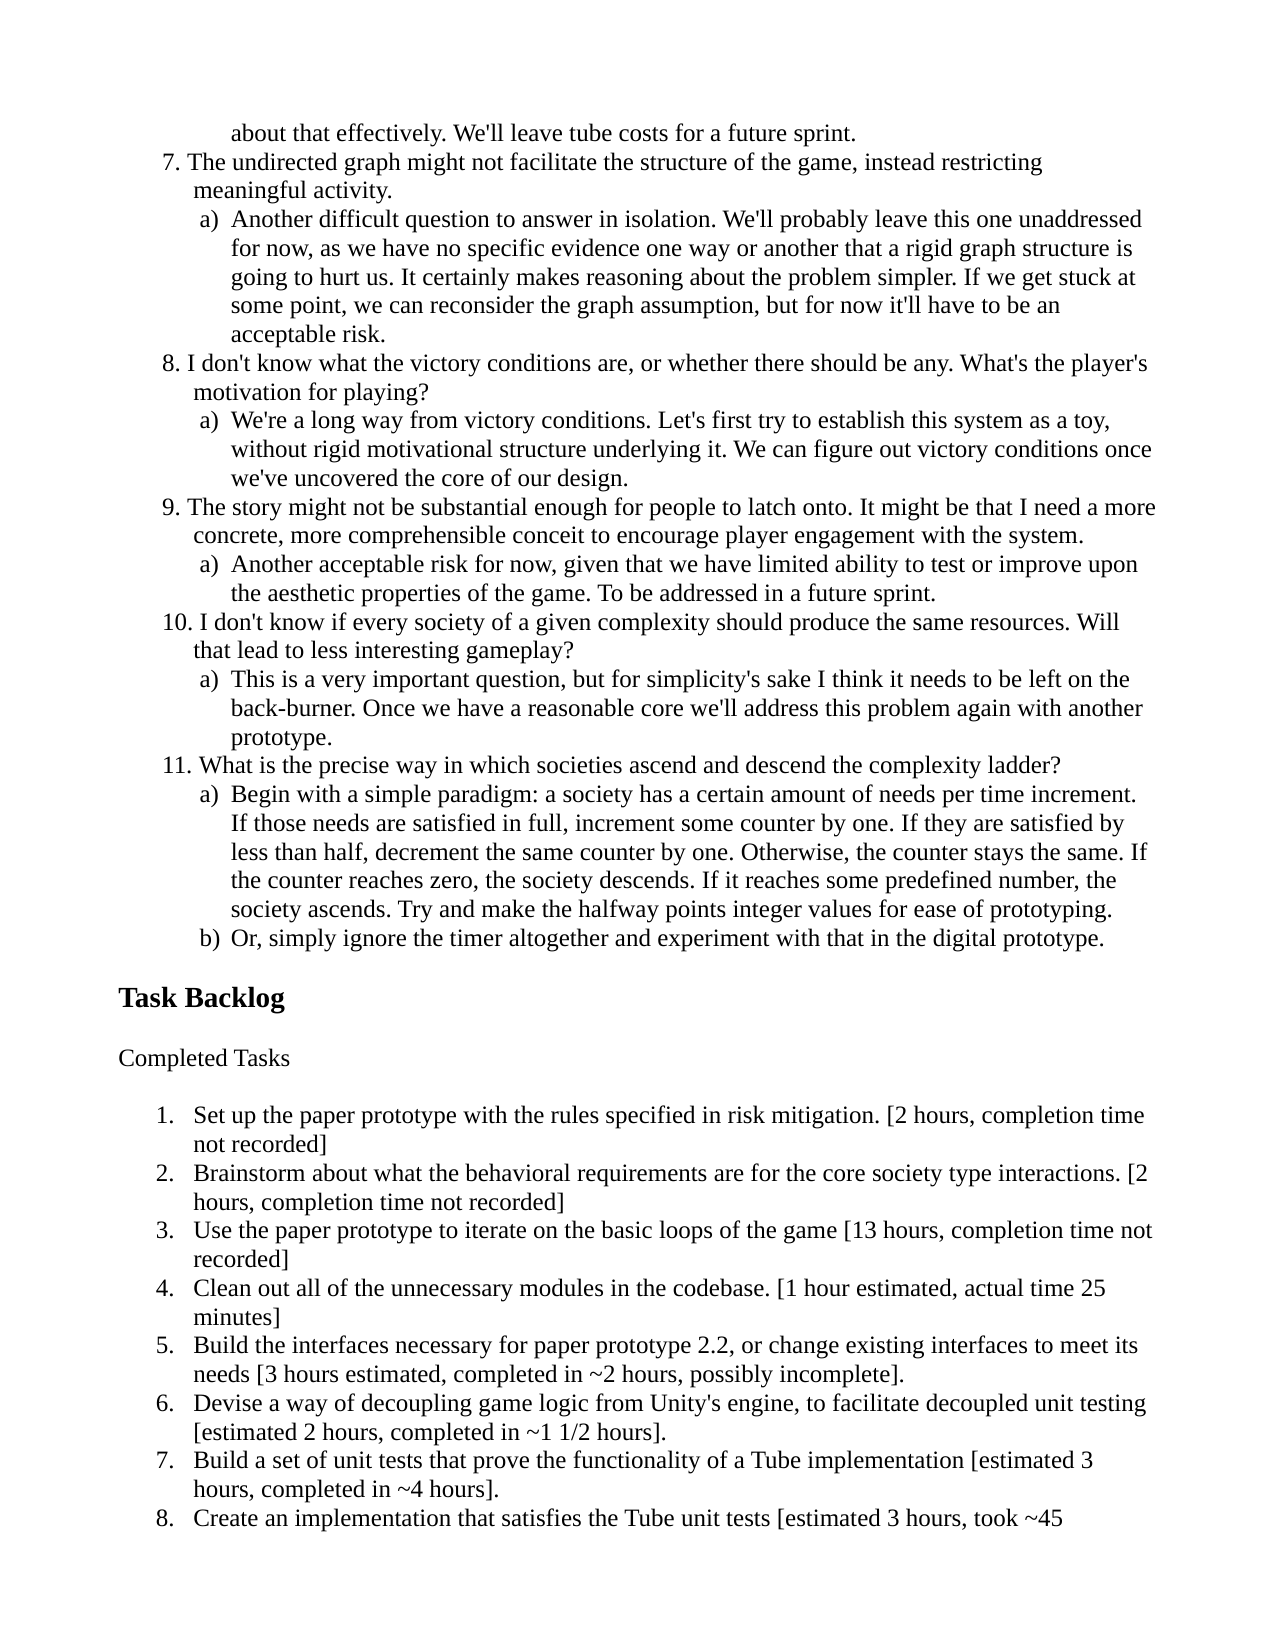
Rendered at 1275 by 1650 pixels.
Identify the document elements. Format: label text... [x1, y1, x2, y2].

text Completed Tasks [118, 1043, 1157, 1072]
list Or, simply ignore the timer altogether and experiment with that in the digital prototype. [193, 923, 1157, 952]
list about that effectively. We'll leave tube costs for a future sprint. [193, 118, 1157, 147]
list Build a set of unit tests that prove the functionality of a Tube implementation [estimated 3 hours, completed in ~4 hours]. [156, 1445, 1157, 1503]
list Devise a way of decoupling game logic from Unity's engine, to facilitate decoupled unit testing [estimated 2 hours, completed in ~1 1/2 hours]. [156, 1388, 1157, 1445]
list What is the precise way in which societies ascend and descend the complexity ladder? [156, 751, 1157, 779]
list This is a very important question, but for simplicity's sake I think it needs to be left on the back-burner. Once we have a reasonable core we'll address this problem again with another prototype. [193, 664, 1157, 751]
list Build the interfaces necessary for paper prototype 2.2, or change existing interfaces to meet its needs [3 hours estimated, completed in ~2 hours, possibly incomplete]. [156, 1330, 1157, 1388]
list The story might not be substantial enough for people to latch onto. It might be that I need a more concrete, more comprehensible conceit to encourage player engagement with the system. [156, 492, 1157, 549]
text Task Backlog [118, 981, 1157, 1014]
list Create an implementation that satisfies the Tube unit tests [estimated 3 hours, took ~45 [156, 1503, 1157, 1532]
list Set up the paper prototype with the rules specified in risk mitigation. [2 hours, completion time not recorded] [156, 1100, 1157, 1158]
list I don't know if every society of a given complexity should produce the same resources. Will that lead to less interesting gameplay? [156, 607, 1157, 664]
list The undirected graph might not facilitate the structure of the game, instead restricting meaningful activity. [156, 147, 1157, 204]
list Another acceptable risk for now, given that we have limited ability to test or improve upon the aesthetic properties of the game. To be addressed in a future sprint. [193, 549, 1157, 607]
list Clean out all of the unnecessary modules in the codebase. [1 hour estimated, actual time 25 minutes] [156, 1273, 1157, 1330]
list We're a long way from victory conditions. Let's first try to establish this system as a toy, without rigid motivational structure underlying it. We can figure out victory conditions once we've uncovered the core of our design. [193, 406, 1157, 492]
list Use the paper prototype to iterate on the basic loops of the game [13 hours, completion time not recorded] [156, 1215, 1157, 1273]
list Begin with a simple paradigm: a society has a certain amount of needs per time increment. If those needs are satisfied in full, increment some counter by one. If they are satisfied by less than half, decrement the same counter by one. Otherwise, the counter stays the same. If the counter reaches zero, the society descends. If it reaches some predefined number, the society ascends. Try and make the halfway points integer values for ease of prototyping. [193, 779, 1157, 923]
list Another difficult question to answer in isolation. We'll probably leave this one unaddressed for now, as we have no specific evidence one way or another that a rigid graph structure is going to hurt us. It certainly makes reasoning about the problem simpler. If we get stuck at some point, we can reconsider the graph assumption, but for now it'll have to be an acceptable risk. [193, 204, 1157, 348]
list Brainstorm about what the behavioral requirements are for the core society type interactions. [2 hours, completion time not recorded] [156, 1158, 1157, 1215]
list I don't know what the victory conditions are, or whether there should be any. What's the player's motivation for playing? [156, 348, 1157, 406]
